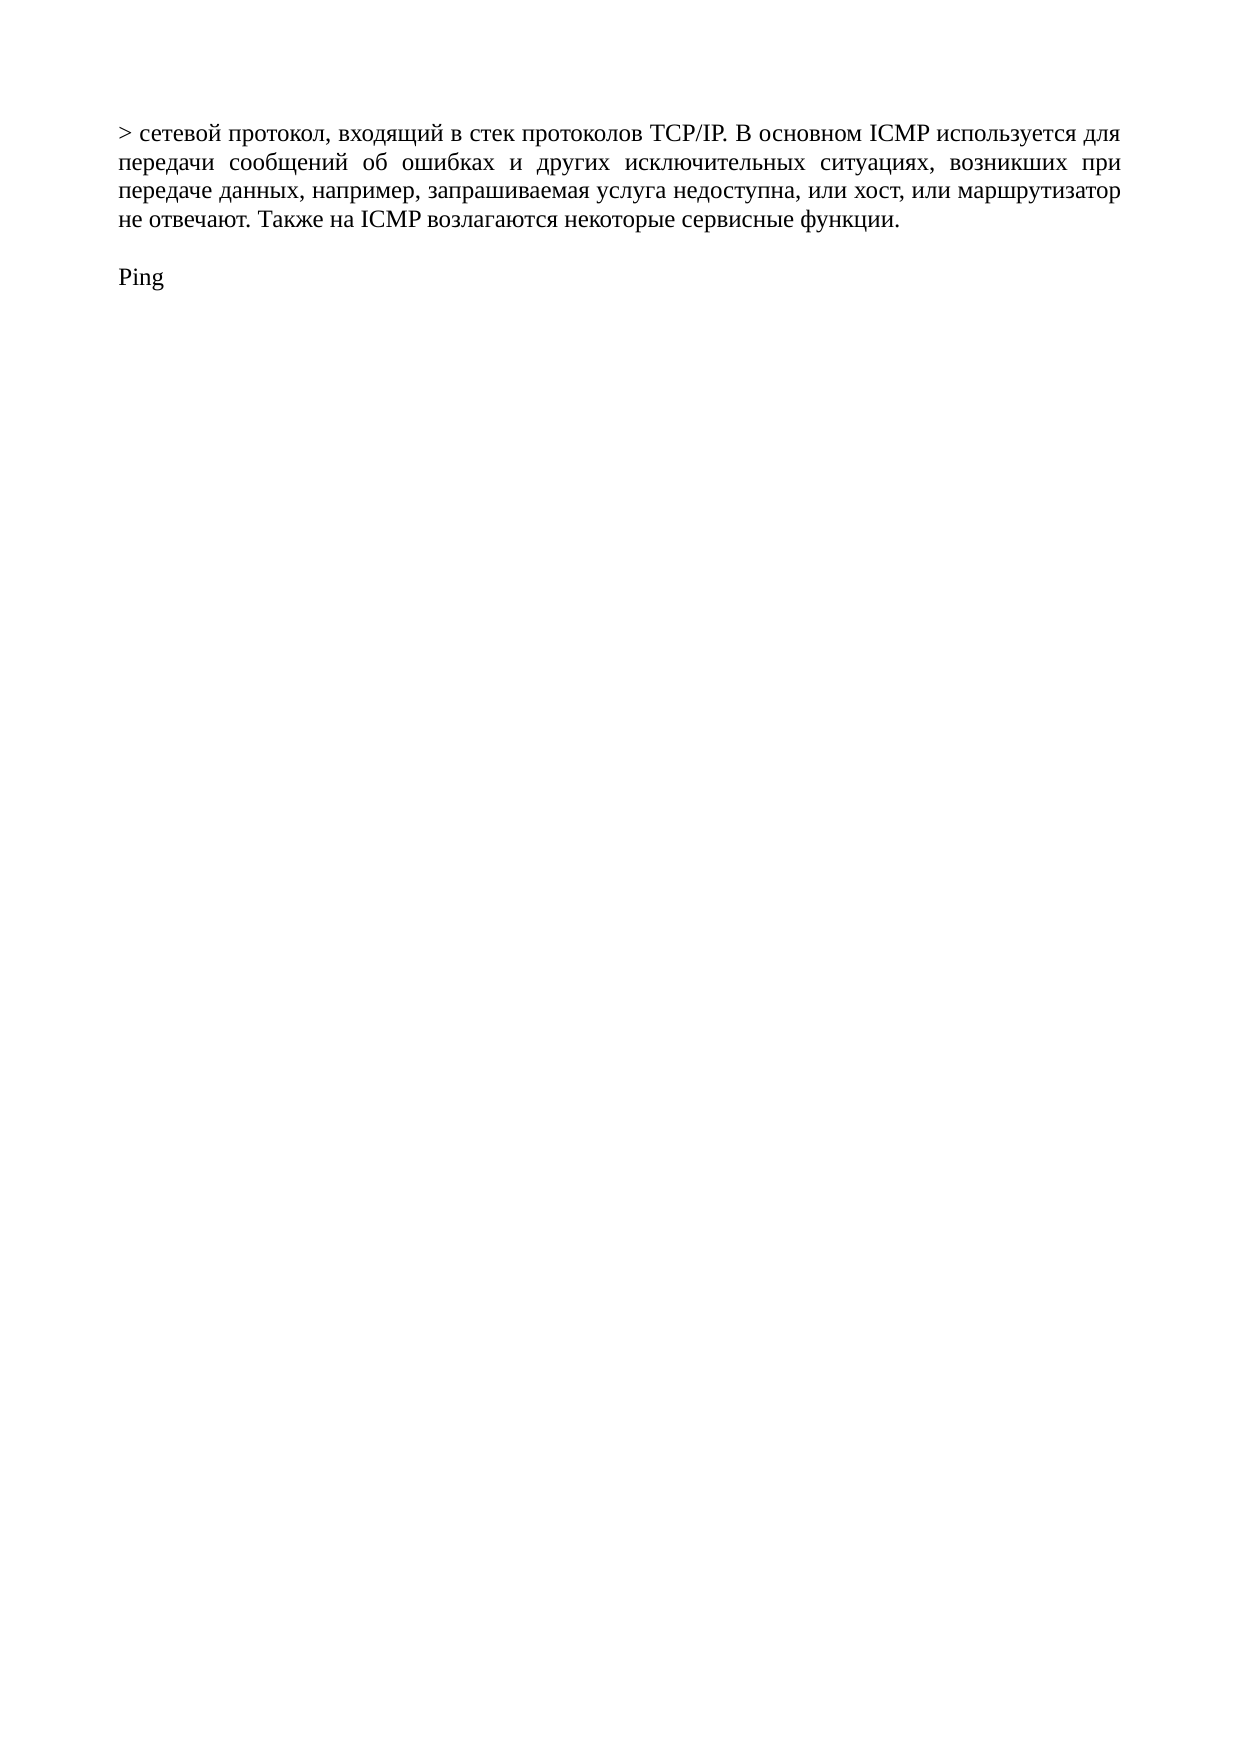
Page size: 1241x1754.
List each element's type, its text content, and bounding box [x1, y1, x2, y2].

text Ping [118, 262, 1122, 291]
text > сетевой протокол, входящий в стек протоколов TCP/IP. В основном ICMP используется для передачи сообщений об ошибках и других исключительных ситуациях, возникших при передаче данных, например, запрашиваемая услуга недоступна, или хост, или маршрутизатор не отвечают. Также на ICMP возлагаются некоторые сервисные функции. [118, 118, 1122, 233]
